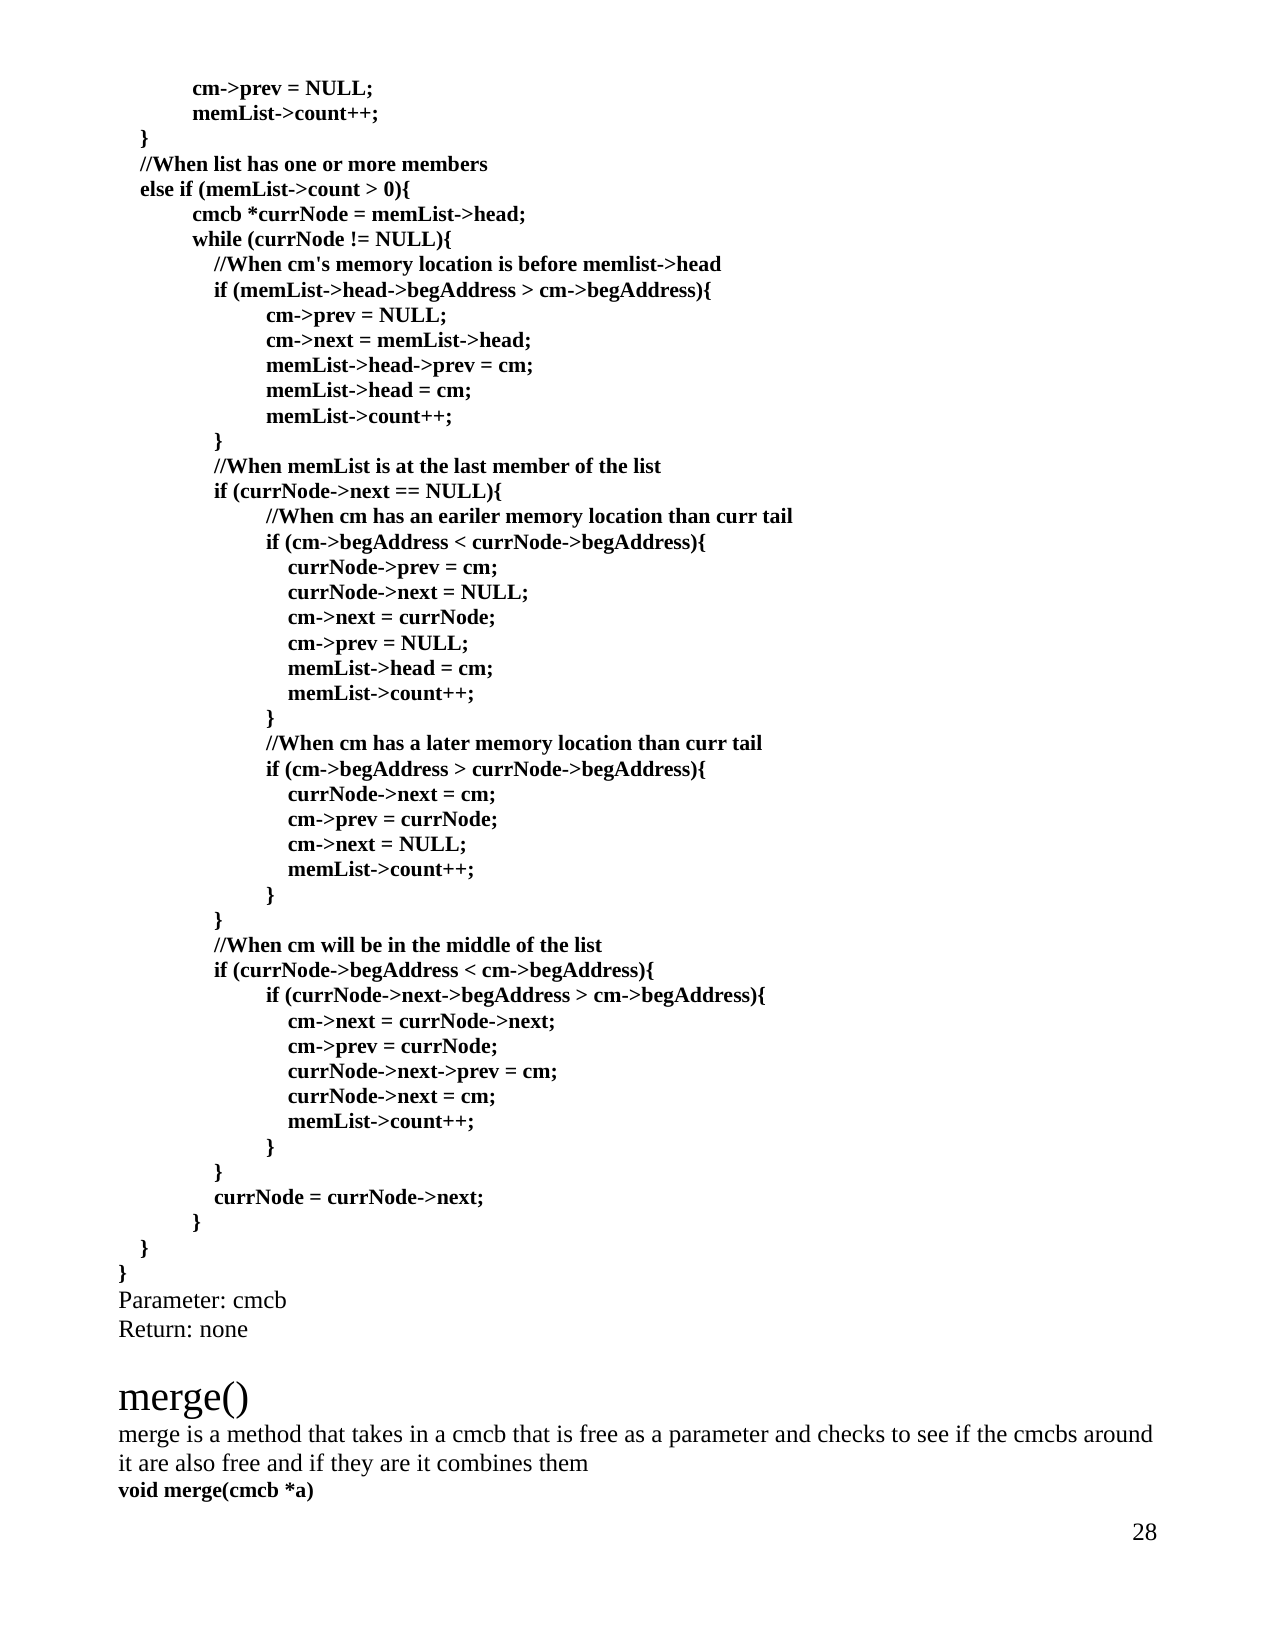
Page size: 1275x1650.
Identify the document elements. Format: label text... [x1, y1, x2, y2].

text } [118, 1234, 1157, 1260]
text cmcb *currNode = memList->head; [118, 201, 1157, 226]
text cm->prev = NULL; [118, 75, 1157, 100]
text cm->next = NULL; [118, 831, 1157, 856]
text merge() [118, 1371, 1157, 1419]
text currNode->prev = cm; [118, 554, 1157, 579]
text } [118, 1134, 1157, 1159]
text if (currNode->next->begAddress > cm->begAddress){ [118, 982, 1157, 1008]
text memList->count++; [118, 856, 1157, 882]
text else if (memList->count > 0){ [118, 176, 1157, 201]
text void merge(cmcb *a) [118, 1477, 1157, 1502]
text if (cm->begAddress > currNode->begAddress){ [118, 756, 1157, 781]
text memList->count++; [118, 1108, 1157, 1134]
text } [118, 1260, 1157, 1285]
text } [118, 125, 1157, 151]
text merge is a method that takes in a cmcb that is free as a parameter and checks to see if the cmcbs around it are also free and if they are it combines them [118, 1419, 1157, 1477]
text //When cm's memory location is before memlist->head [118, 251, 1157, 277]
text //When list has one or more members [118, 151, 1157, 176]
text if (cm->begAddress < currNode->begAddress){ [118, 529, 1157, 554]
text cm->prev = currNode; [118, 1033, 1157, 1058]
text cm->prev = NULL; [118, 302, 1157, 327]
text while (currNode != NULL){ [118, 226, 1157, 251]
text //When cm will be in the middle of the list [118, 932, 1157, 957]
text //When memList is at the last member of the list [118, 453, 1157, 478]
text memList->head = cm; [118, 377, 1157, 403]
text //When cm has a later memory location than curr tail [118, 730, 1157, 756]
text memList->count++; [118, 100, 1157, 125]
text if (memList->head->begAddress > cm->begAddress){ [118, 277, 1157, 302]
text memList->count++; [118, 403, 1157, 428]
text } [118, 882, 1157, 907]
text } [118, 705, 1157, 730]
text //When cm has an eariler memory location than curr tail [118, 503, 1157, 529]
text currNode->next->prev = cm; [118, 1058, 1157, 1083]
text cm->prev = currNode; [118, 806, 1157, 831]
text cm->next = memList->head; [118, 327, 1157, 352]
text if (currNode->next == NULL){ [118, 478, 1157, 503]
text memList->head = cm; [118, 655, 1157, 680]
text currNode = currNode->next; [118, 1184, 1157, 1209]
text } [118, 1209, 1157, 1234]
text cm->next = currNode; [118, 604, 1157, 629]
text memList->count++; [118, 680, 1157, 705]
text } [118, 428, 1157, 453]
text } [118, 907, 1157, 932]
text Parameter: cmcb [118, 1285, 1157, 1314]
text } [118, 1159, 1157, 1184]
text currNode->next = NULL; [118, 579, 1157, 604]
text Return: none [118, 1314, 1157, 1342]
text cm->next = currNode->next; [118, 1008, 1157, 1033]
text currNode->next = cm; [118, 781, 1157, 806]
text memList->head->prev = cm; [118, 352, 1157, 377]
text currNode->next = cm; [118, 1083, 1157, 1108]
text cm->prev = NULL; [118, 629, 1157, 655]
text if (currNode->begAddress < cm->begAddress){ [118, 957, 1157, 982]
